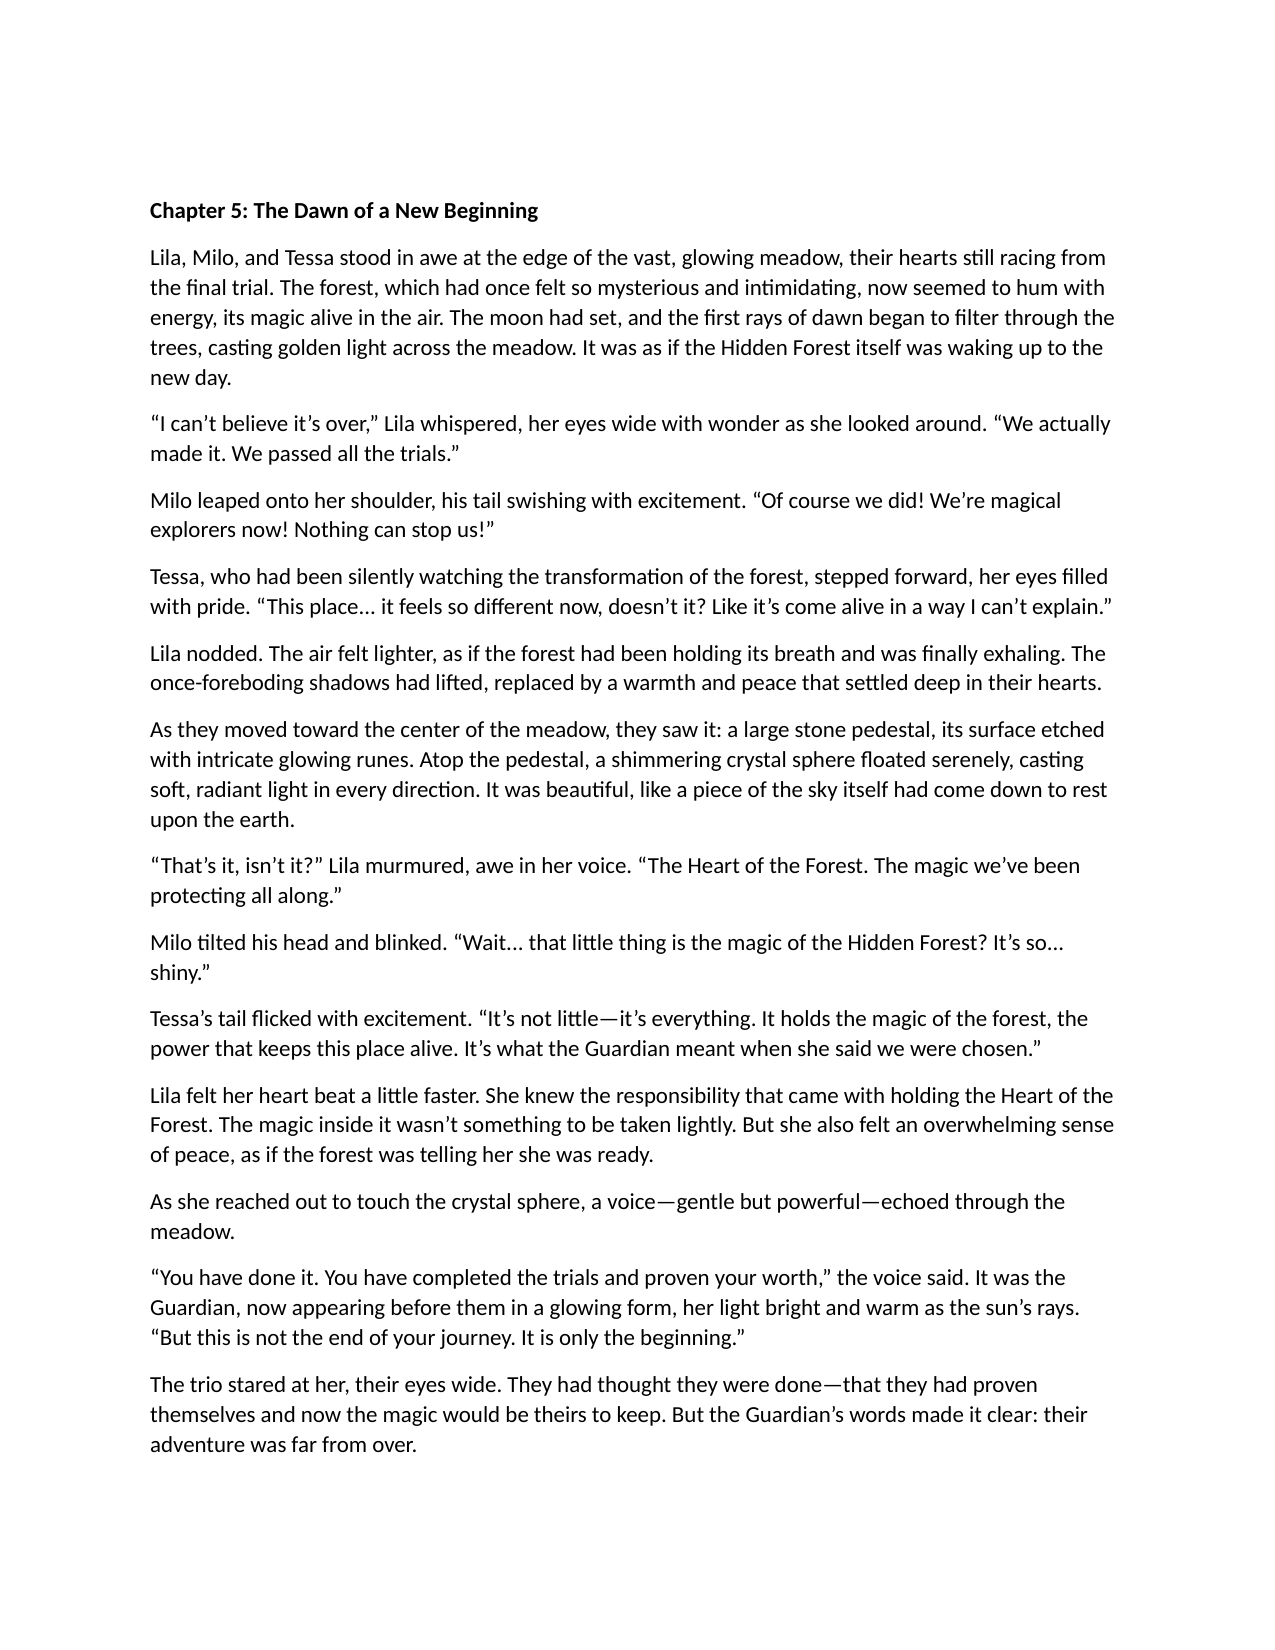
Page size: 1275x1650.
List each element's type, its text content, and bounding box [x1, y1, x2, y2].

text “I can’t believe it’s over,” Lila whispered, her eyes wide with wonder as she looked around. “We actually made it. We passed all the trials.” [150, 409, 1125, 467]
text “You have done it. You have completed the trials and proven your worth,” the voice said. It was the Guardian, now appearing before them in a glowing form, her light bright and warm as the sun’s rays. “But this is not the end of your journey. It is only the beginning.” [150, 1263, 1125, 1351]
text Tessa, who had been silently watching the transformation of the forest, stepped forward, her eyes filled with pride. “This place... it feels so different now, doesn’t it? Like it’s come alive in a way I can’t explain.” [150, 562, 1125, 620]
text Chapter 5: The Dawn of a New Beginning [150, 197, 1125, 224]
text Tessa’s tail flicked with excitement. “It’s not little—it’s everything. It holds the magic of the forest, the power that keeps this place alive. It’s what the Guardian meant when she said we were chosen.” [150, 1004, 1125, 1062]
text Milo leaped onto her shoulder, his tail swishing with excitement. “Of course we did! We’re magical explorers now! Nothing can stop us!” [150, 486, 1125, 544]
text Lila, Milo, and Tessa stood in awe at the edge of the vast, glowing meadow, their hearts still racing from the final trial. The forest, which had once felt so mysterious and intimidating, now seemed to hum with energy, its magic alive in the air. The moon had set, and the first rays of dawn began to filter through the trees, casting golden light across the meadow. It was as if the Hidden Forest itself was waking up to the new day. [150, 243, 1125, 391]
text The trio stared at her, their eyes wide. They had thought they were done—that they had proven themselves and now the magic would be theirs to keep. But the Guardian’s words made it clear: their adventure was far from over. [150, 1370, 1125, 1458]
text As they moved toward the center of the meadow, they saw it: a large stone pedestal, its surface etched with intricate glowing runes. Atop the pedestal, a shimmering crystal sphere floated serenely, casting soft, radiant light in every direction. It was beautiful, like a piece of the sky itself had come down to rest upon the earth. [150, 715, 1125, 833]
text “That’s it, isn’t it?” Lila murmured, awe in her voice. “The Heart of the Forest. The magic we’ve been protecting all along.” [150, 851, 1125, 909]
text Lila nodded. The air felt lighter, as if the forest had been holding its breath and was finally exhaling. The once-foreboding shadows had lifted, replaced by a warmth and peace that settled deep in their hearts. [150, 639, 1125, 697]
text Milo tilted his head and blinked. “Wait... that little thing is the magic of the Hidden Forest? It’s so... shiny.” [150, 928, 1125, 986]
text Lila felt her heart beat a little faster. She knew the responsibility that came with holding the Heart of the Forest. The magic inside it wasn’t something to be taken lightly. But she also felt an overwhelming sense of peace, as if the forest was telling her she was ready. [150, 1081, 1125, 1168]
text As she reached out to touch the crystal sphere, a voice—gentle but powerful—echoed through the meadow. [150, 1187, 1125, 1245]
